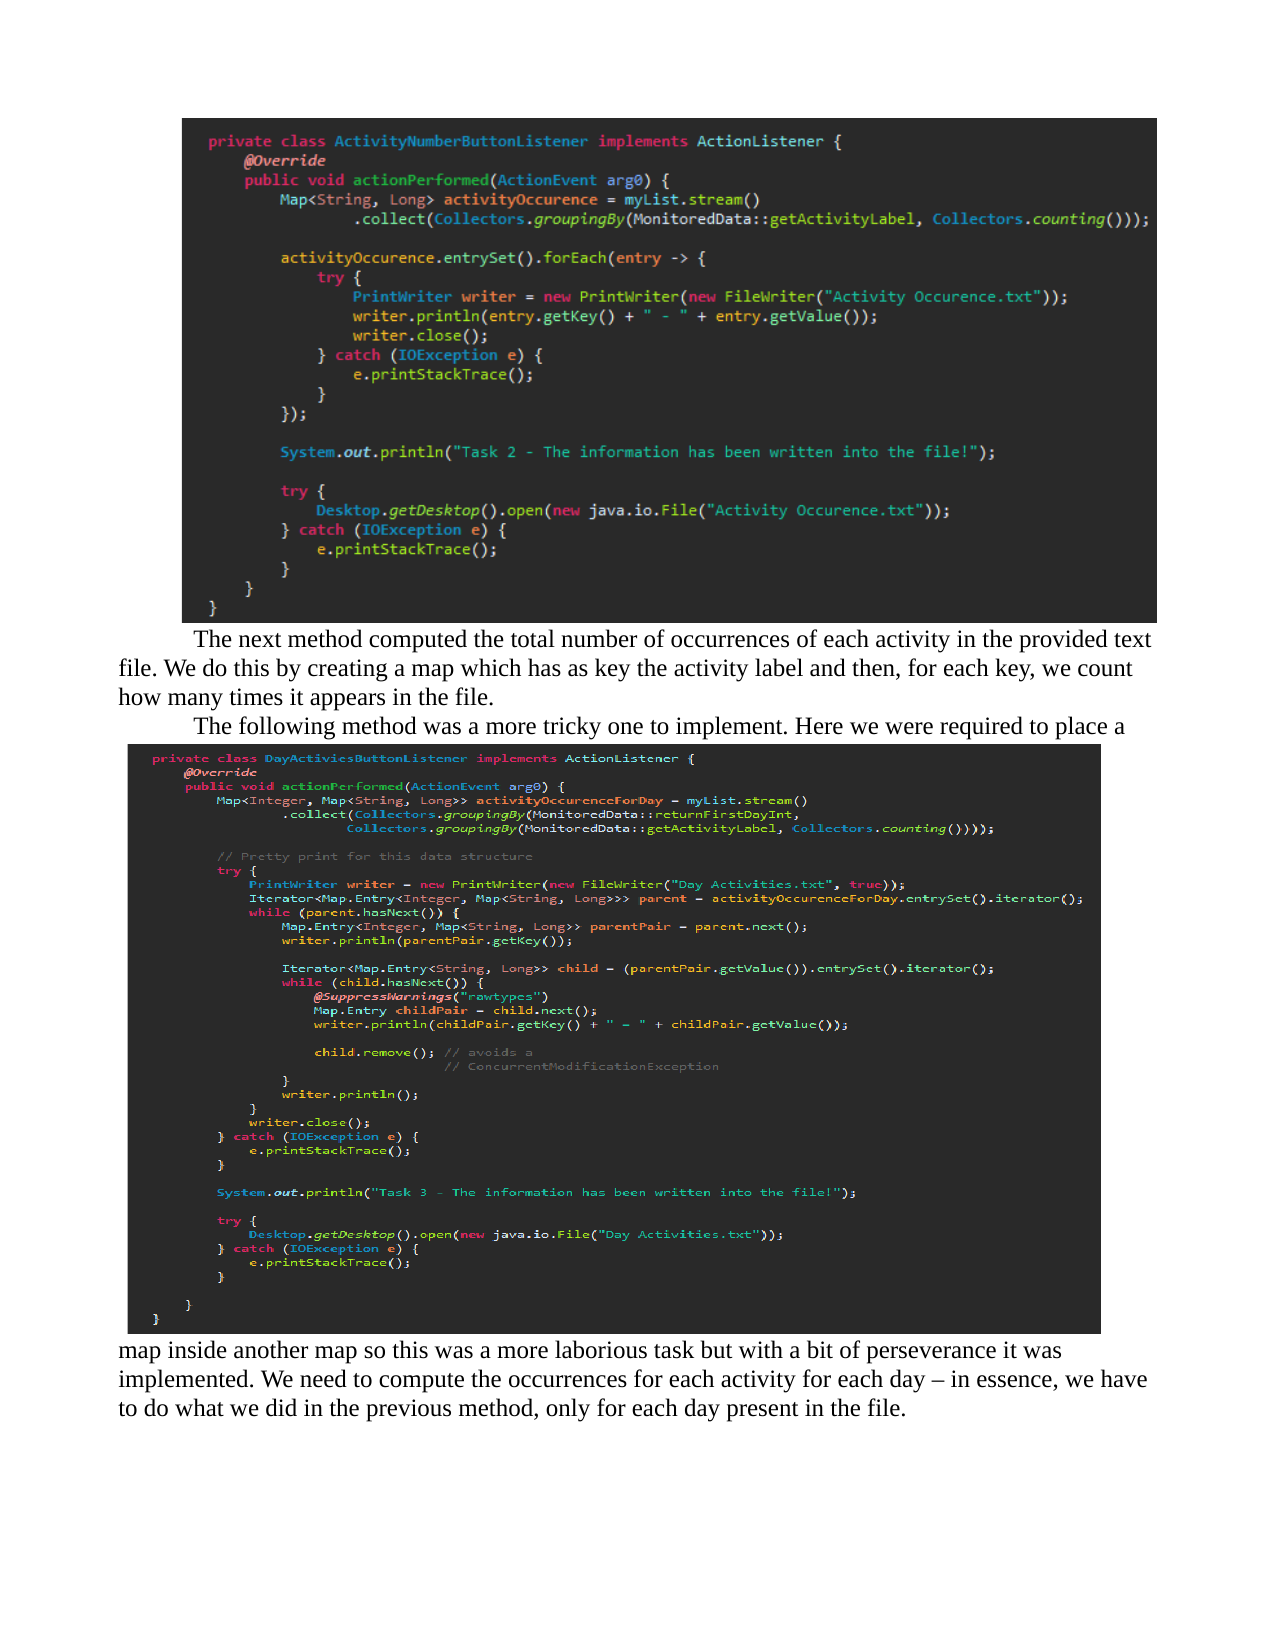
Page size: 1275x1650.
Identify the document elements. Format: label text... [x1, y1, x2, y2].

picture [181, 118, 1157, 623]
text The following method was a more tricky one to implement. Here we were required to place a map inside another map so this was a more laborious task but with a bit of perseverance it was implemented. We need to compute the occurrences for each activity for each day – in essence, we have to do what we did in the previous method, only for each day present in the file. [118, 711, 1157, 1422]
picture [127, 744, 1101, 1334]
text The next method computed the total number of occurrences of each activity in the provided text file. We do this by creating a map which has as key the activity label and then, for each key, we count how many times it appears in the file. [118, 118, 1157, 711]
